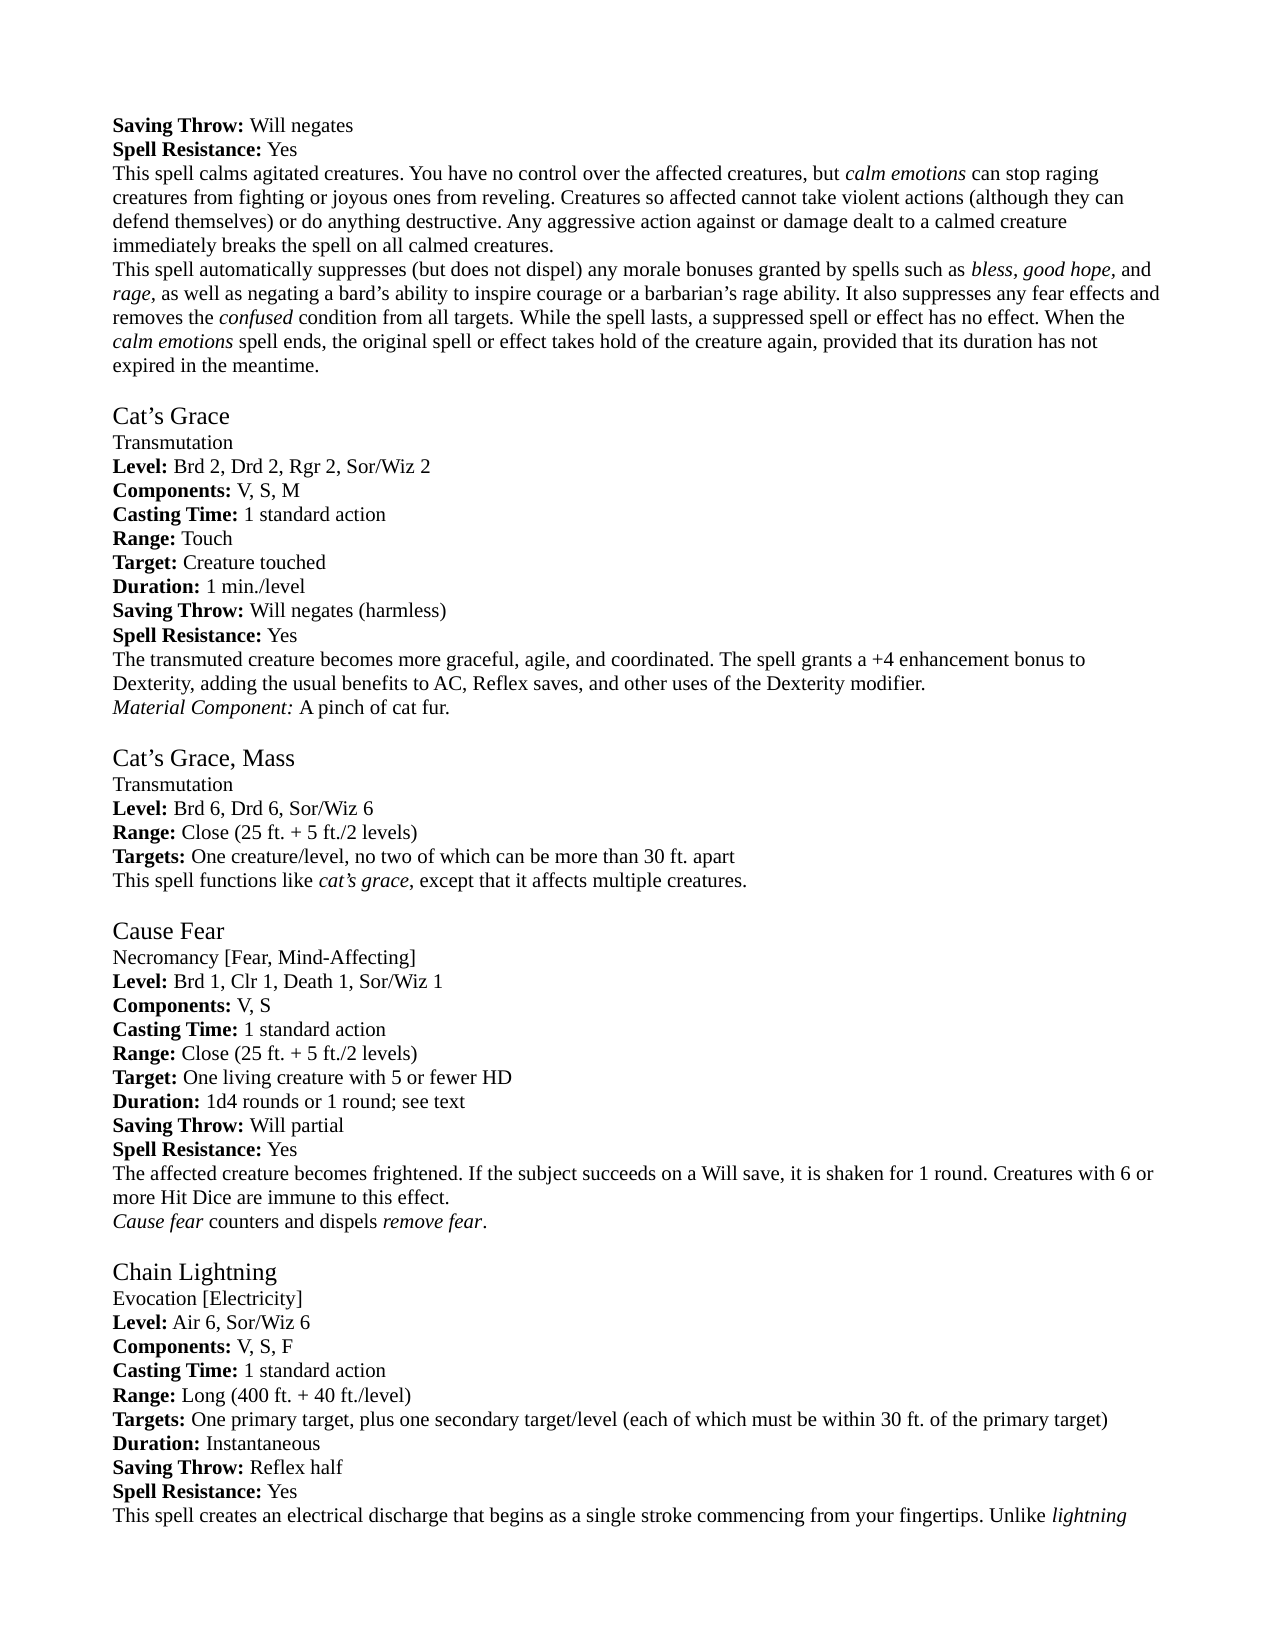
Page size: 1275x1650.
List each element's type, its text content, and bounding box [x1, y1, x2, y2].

text Level: Brd 2, Drd 2, Rgr 2, Sor/Wiz 2 [112, 454, 1162, 478]
text Components: V, S, M [112, 478, 1162, 502]
text Duration: Instantaneous [112, 1431, 1162, 1455]
text Material Component: A pinch of cat fur. [112, 695, 1162, 719]
text This spell functions like cat’s grace, except that it affects multiple creatures. [112, 868, 1162, 892]
text This spell calms agitated creatures. You have no control over the affected creatures, but calm emotions can stop raging creatures from fighting or joyous ones from reveling. Creatures so affected cannot take violent actions (although they can defend themselves) or do anything destructive. Any aggressive action against or damage dealt to a calmed creature immediately breaks the spell on all calmed creatures. [112, 161, 1162, 257]
text Transmutation [112, 430, 1162, 454]
text Spell Resistance: Yes [112, 137, 1162, 161]
text Cat’s Grace, Mass [112, 743, 1162, 772]
text Spell Resistance: Yes [112, 1479, 1162, 1503]
text Duration: 1 min./level [112, 574, 1162, 598]
text Saving Throw: Will negates (harmless) [112, 598, 1162, 622]
text Cat’s Grace [112, 401, 1162, 430]
text Saving Throw: Will partial [112, 1113, 1162, 1137]
text This spell creates an electrical discharge that begins as a single stroke commencing from your fingertips. Unlike lightning [112, 1503, 1162, 1527]
text The transmuted creature becomes more graceful, agile, and coordinated. The spell grants a +4 enhancement bonus to Dexterity, adding the usual benefits to AC, Reflex saves, and other uses of the Dexterity modifier. [112, 647, 1162, 695]
text Casting Time: 1 standard action [112, 502, 1162, 526]
text Cause fear counters and dispels remove fear. [112, 1209, 1162, 1233]
text Level: Air 6, Sor/Wiz 6 [112, 1310, 1162, 1334]
text The affected creature becomes frightened. If the subject succeeds on a Will save, it is shaken for 1 round. Creatures with 6 or more Hit Dice are immune to this effect. [112, 1161, 1162, 1209]
text Chain Lightning [112, 1257, 1162, 1286]
text Range: Close (25 ft. + 5 ft./2 levels) [112, 1041, 1162, 1065]
text Target: One living creature with 5 or fewer HD [112, 1065, 1162, 1089]
text Evocation [Electricity] [112, 1286, 1162, 1310]
text Saving Throw: Will negates [112, 112, 1162, 137]
text Targets: One primary target, plus one secondary target/level (each of which must be within 30 ft. of the primary target) [112, 1407, 1162, 1431]
text Target: Creature touched [112, 550, 1162, 574]
text This spell automatically suppresses (but does not dispel) any morale bonuses granted by spells such as bless, good hope, and rage, as well as negating a bard’s ability to inspire courage or a barbarian’s rage ability. It also suppresses any fear effects and removes the confused condition from all targets. While the spell lasts, a suppressed spell or effect has no effect. When the calm emotions spell ends, the original spell or effect takes hold of the creature again, provided that its duration has not expired in the meantime. [112, 257, 1162, 377]
text Necromancy [Fear, Mind-Affecting] [112, 945, 1162, 969]
text Level: Brd 6, Drd 6, Sor/Wiz 6 [112, 796, 1162, 820]
text Range: Long (400 ft. + 40 ft./level) [112, 1382, 1162, 1407]
text Range: Touch [112, 526, 1162, 550]
text Saving Throw: Reflex half [112, 1455, 1162, 1479]
text Components: V, S [112, 993, 1162, 1017]
text Duration: 1d4 rounds or 1 round; see text [112, 1089, 1162, 1113]
text Casting Time: 1 standard action [112, 1017, 1162, 1041]
text Targets: One creature/level, no two of which can be more than 30 ft. apart [112, 844, 1162, 868]
text Transmutation [112, 772, 1162, 796]
text Casting Time: 1 standard action [112, 1358, 1162, 1382]
text Components: V, S, F [112, 1334, 1162, 1358]
text Level: Brd 1, Clr 1, Death 1, Sor/Wiz 1 [112, 969, 1162, 993]
text Cause Fear [112, 916, 1162, 945]
text Spell Resistance: Yes [112, 1137, 1162, 1161]
text Spell Resistance: Yes [112, 622, 1162, 647]
text Range: Close (25 ft. + 5 ft./2 levels) [112, 820, 1162, 844]
